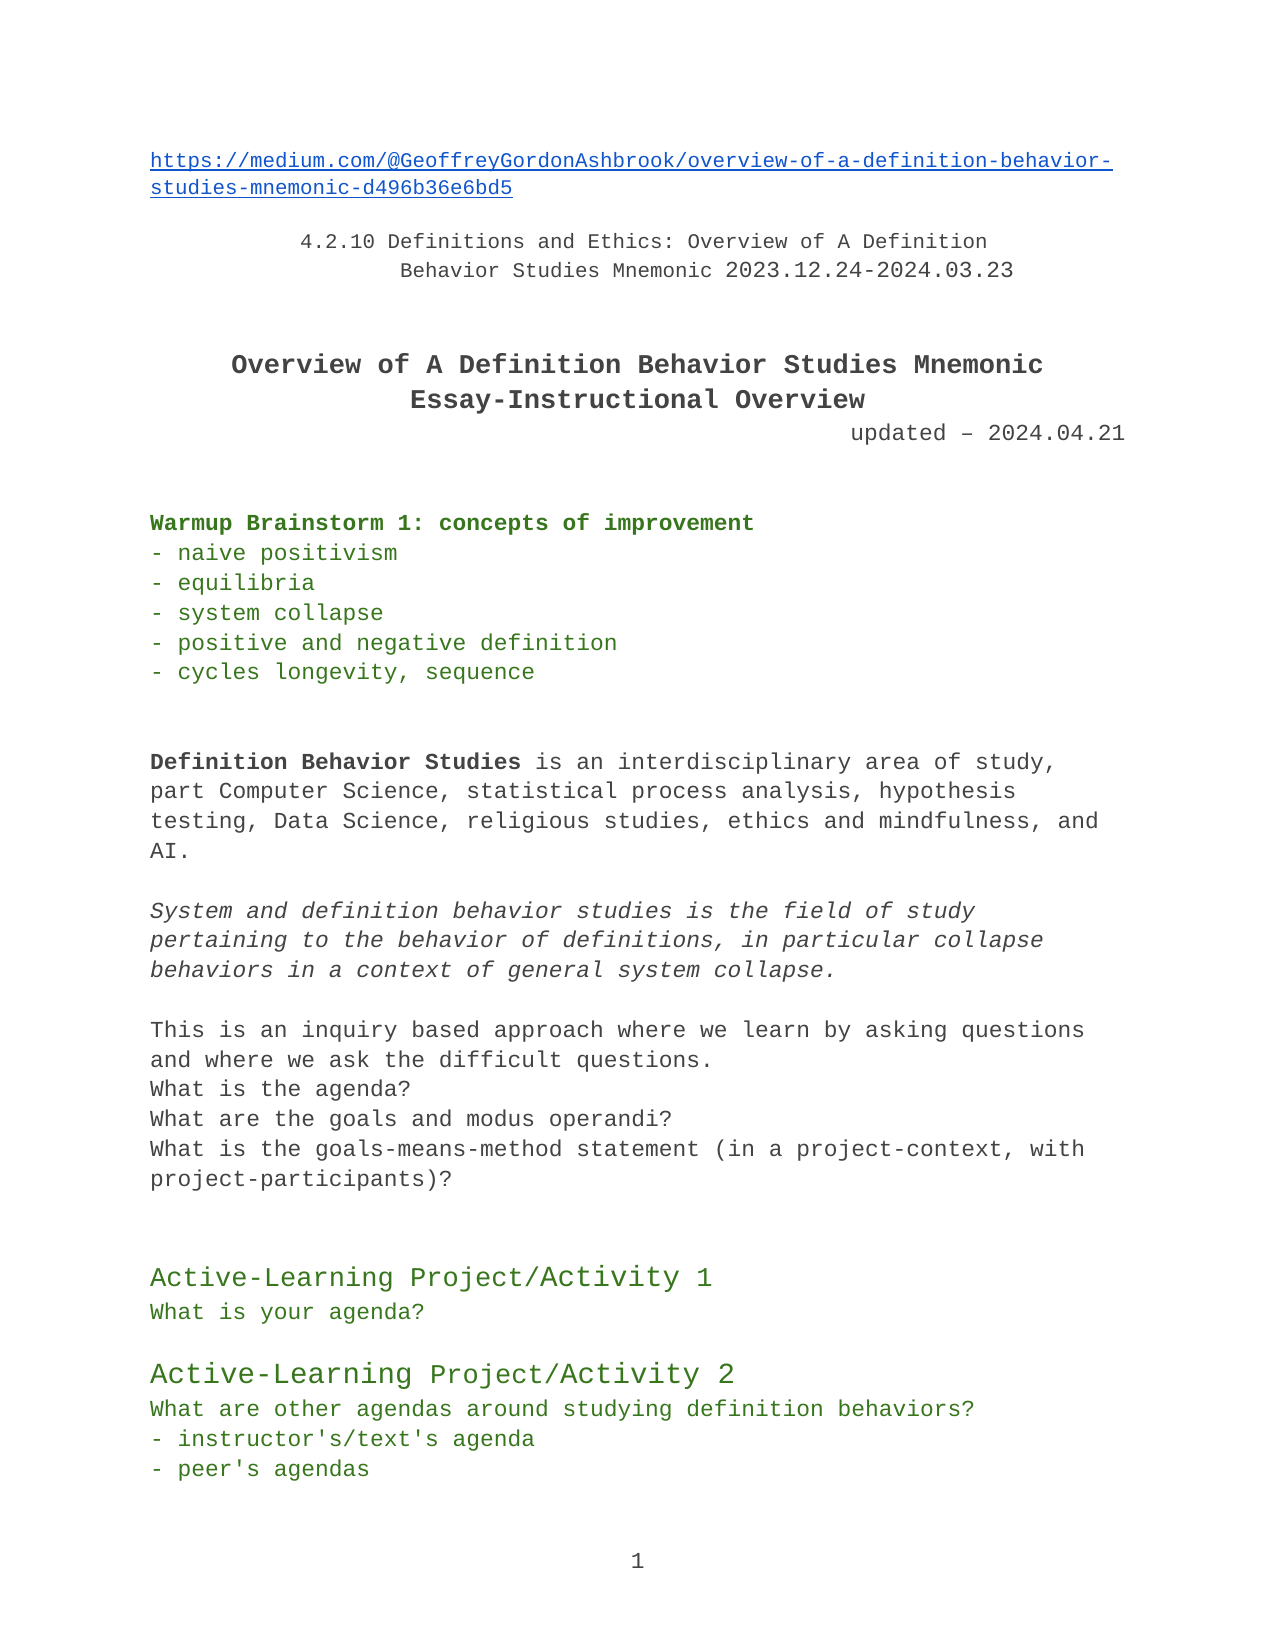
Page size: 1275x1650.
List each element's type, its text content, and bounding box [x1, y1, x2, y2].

text Warmup Brainstorm 1: concepts of improvement [150, 512, 1125, 538]
text What are other agendas around studying definition behaviors? [150, 1397, 1125, 1423]
text What is your agenda? [150, 1300, 1125, 1326]
text What is the agenda? [150, 1078, 1125, 1104]
text - peer's agendas [150, 1457, 1125, 1483]
text - system collapse [150, 601, 1125, 627]
text - positive and negative definition [150, 631, 1125, 657]
text 4.2.10 Definitions and Ethics: Overview of A Definition [150, 232, 1125, 255]
text This is an inquiry based approach where we learn by asking questions and where we ask the difficult questions. [150, 1018, 1125, 1074]
text Active-Learning Project/Activity 1 [150, 1262, 1125, 1295]
text What is the goals-means-method statement (in a project-context, with project-participants)? [150, 1137, 1125, 1193]
text https://medium.com/@GeoffreyGordonAshbrook/overview-of-a-definition-behavior-studies-mnemonic-d496b36e6bd5 [150, 150, 1125, 201]
text System and definition behavior studies is the field of study pertaining to the behavior of definitions, in particular collapse behaviors in a context of general system collapse. [150, 899, 1125, 984]
text What are the goals and modus operandi? [150, 1108, 1125, 1133]
text Behavior Studies Mnemonic 2023.12.24-2024.03.23 [150, 259, 1125, 285]
text - naive positivism [150, 542, 1125, 567]
text - instructor's/text's agenda [150, 1427, 1125, 1453]
text Overview of A Definition Behavior Studies Mnemonic [150, 351, 1125, 382]
text Definition Behavior Studies is an interdisciplinary area of study, part Computer Science, statistical process analysis, hypothesis testing, Data Science, religious studies, ethics and mindfulness, and AI. [150, 750, 1125, 865]
text - equilibria [150, 571, 1125, 597]
text Active-Learning Project/Activity 2 [150, 1359, 1125, 1393]
text - cycles longevity, sequence [150, 661, 1125, 687]
text updated – 2024.04.21 [150, 422, 1125, 448]
text Essay-Instructional Overview [150, 386, 1125, 417]
